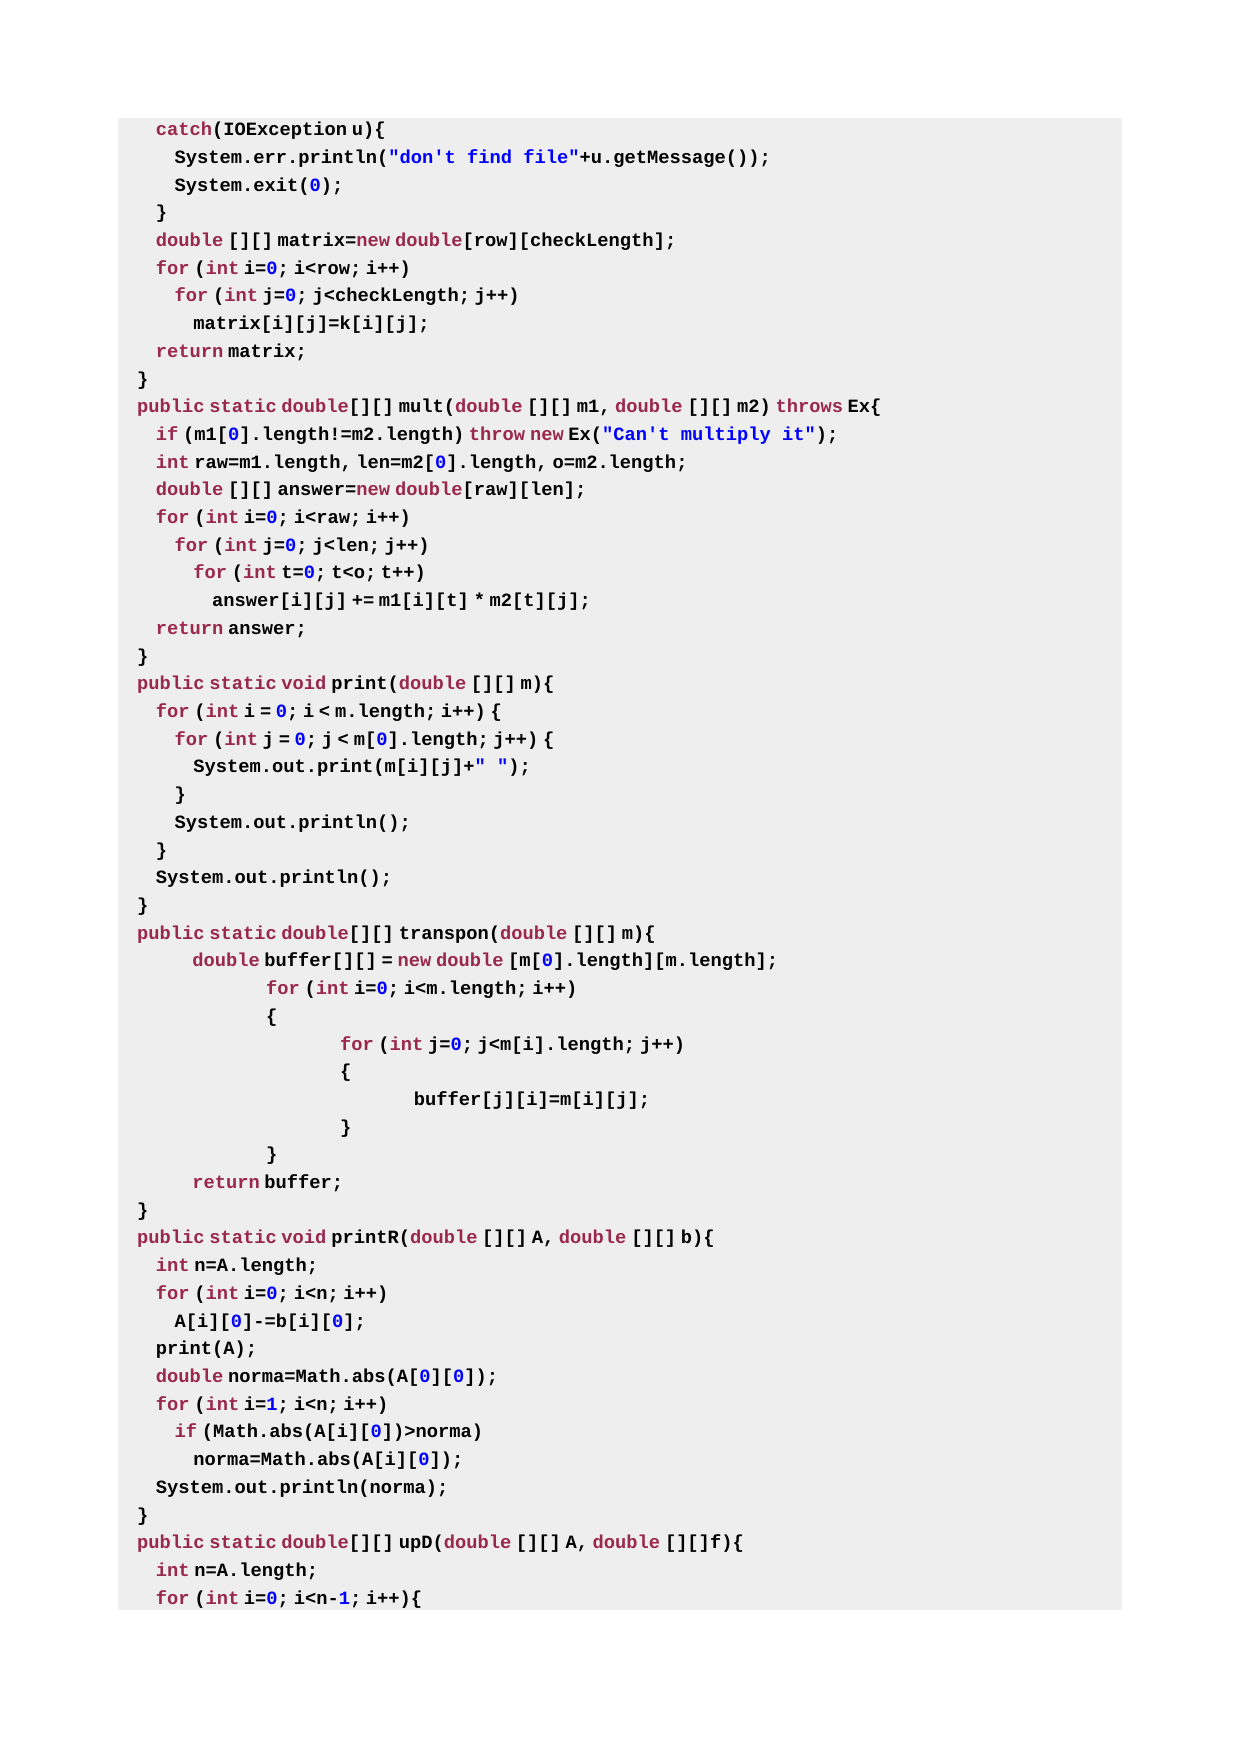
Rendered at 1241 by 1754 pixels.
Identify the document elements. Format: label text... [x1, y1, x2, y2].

text for (int i=1; i<n; i++) [118, 1393, 1122, 1416]
text print(A); [118, 1337, 1122, 1360]
text for (int i=0; i<n-1; i++){ [118, 1587, 1122, 1610]
text for (int j=0; j<len; j++) [118, 534, 1122, 557]
text matrix[i][j]=k[i][j]; [118, 312, 1122, 335]
text double buffer[][] = new double [m[0].length][m.length]; [118, 949, 1122, 972]
text for (int i=0; i<n; i++) [118, 1282, 1122, 1305]
text for (int t=0; t<o; t++) [118, 561, 1122, 584]
text int n=A.length; [118, 1254, 1122, 1277]
text int raw=m1.length, len=m2[0].length, o=m2.length; [118, 451, 1122, 474]
text public static void printR(double [][] A, double [][] b){ [118, 1226, 1122, 1249]
text } [118, 644, 1122, 668]
text System.err.println("don't find file"+u.getMessage()); [118, 146, 1122, 169]
text } [118, 1199, 1122, 1222]
text } [118, 367, 1122, 391]
text for (int i=0; i<row; i++) [118, 257, 1122, 280]
text System.out.println(); [118, 866, 1122, 889]
text } [118, 783, 1122, 806]
text System.out.println(norma); [118, 1476, 1122, 1499]
text if (m1[0].length!=m2.length) throw new Ex("Can't multiply it"); [118, 423, 1122, 446]
text norma=Math.abs(A[i][0]); [118, 1448, 1122, 1471]
text if (Math.abs(A[i][0])>norma) [118, 1420, 1122, 1443]
text } [118, 1116, 1122, 1139]
text answer[i][j] += m1[i][t] * m2[t][j]; [118, 589, 1122, 612]
text for (int i = 0; i < m.length; i++) { [118, 700, 1122, 723]
text for (int i=0; i<m.length; i++) [118, 977, 1122, 1000]
text return matrix; [118, 340, 1122, 363]
text System.exit(0); [118, 173, 1122, 197]
text { [118, 1005, 1122, 1028]
text double [][] matrix=new double[row][checkLength]; [118, 229, 1122, 252]
text public static double[][] upD(double [][] A, double [][]f){ [118, 1531, 1122, 1554]
text for (int i=0; i<raw; i++) [118, 506, 1122, 529]
text double norma=Math.abs(A[0][0]); [118, 1365, 1122, 1388]
text A[i][0]-=b[i][0]; [118, 1309, 1122, 1333]
text System.out.println(); [118, 811, 1122, 834]
text } [118, 1143, 1122, 1166]
text return buffer; [118, 1171, 1122, 1194]
text } [118, 838, 1122, 862]
text buffer[j][i]=m[i][j]; [118, 1088, 1122, 1111]
text int n=A.length; [118, 1559, 1122, 1582]
text double [][] answer=new double[raw][len]; [118, 478, 1122, 501]
text for (int j=0; j<checkLength; j++) [118, 284, 1122, 307]
text } [118, 894, 1122, 917]
text public static void print(double [][] m){ [118, 672, 1122, 695]
text return answer; [118, 617, 1122, 640]
text public static double[][] mult(double [][] m1, double [][] m2) throws Ex{ [118, 395, 1122, 418]
text for (int j = 0; j < m[0].length; j++) { [118, 728, 1122, 751]
text catch(IOException u){ [118, 118, 1122, 141]
text } [118, 1503, 1122, 1527]
text System.out.print(m[i][j]+" "); [118, 755, 1122, 778]
text for (int j=0; j<m[i].length; j++) [118, 1032, 1122, 1056]
text { [118, 1060, 1122, 1083]
text public static double[][] transpon(double [][] m){ [118, 922, 1122, 945]
text } [118, 201, 1122, 224]
